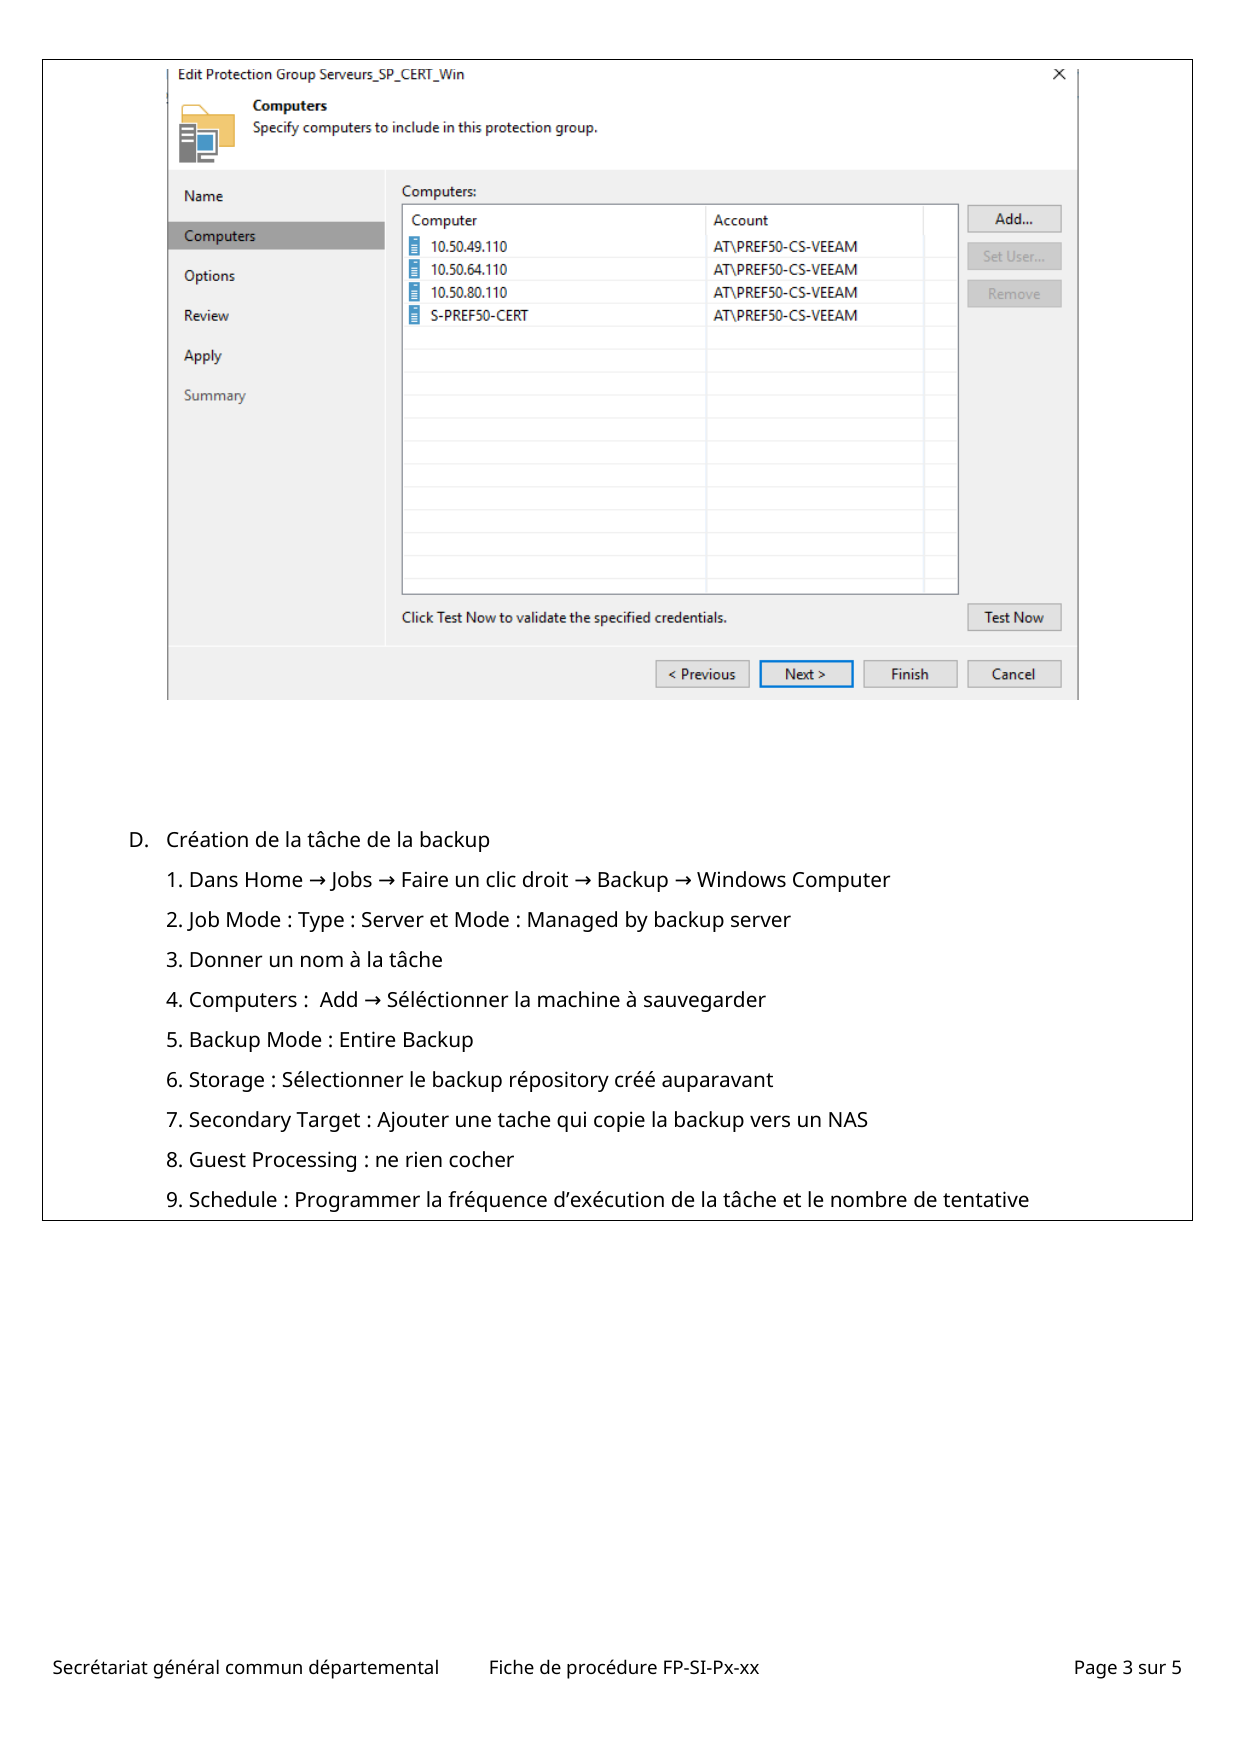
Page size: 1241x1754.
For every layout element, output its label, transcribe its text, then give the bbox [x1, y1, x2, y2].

picture [166, 69, 1079, 700]
table_cell Champ d’application : SINUM pôle infrastructures – pôle n°2 Mode d’emploi : Backup sur un Serveur Ajout de l’ancien serveur Aller dans Backup Infrastructure → Microsoft Windows → clic droit → add server Mettre son nom DNS ou son IP et une description Ajouter un compte admin Créer un Backup repository 1. Séléctionner le Serveur à utiliser pour stocker les sauvegardes 2. Définir le chemin du répertoire de Sauvegarde 3. Choisir le « Mount Server » et décocher le « Enable vPower NFS » Mount Server = C’est un serveur de montage indispensable aux restaurations. Pour accéder aux fichiers ou éléments stockés dans une sauvegarde, Veeam monte le contenu de cette sauvegarde sur le serveur de montage. Ce n'est qu'une fois le contenu monté que Veeam peut récupérer les fichiers et les copier vers la destination de restauration. Ajout du nouveau serveur 1. Dans Inventory → Physical Infrastructure 2. Cliquer sur Add et ajouter le nouveau serveur dans un groupe de protection Création de la tâche de la backup 1. Dans Home → Jobs → Faire un clic droit → Backup → Windows Computer 2. Job Mode : Type : Server et Mode : Managed by backup server 3. Donner un nom à la tâche 4. Computers : Add → Séléctionner la machine à sauvegarder 5. Backup Mode : Entire Backup 6. Storage : Sélectionner le backup répository créé auparavant 7. Secondary Target : Ajouter une tache qui copie la backup vers un NAS 8. Guest Processing : ne rien cocher 9. Schedule : Programmer la fréquence d’exécution de la tâche et le nombre de tentative Une fois le job créé, exécutez-le Vérifications : : Backup disk créer : fichiers de la backup présent dans le répertoire de destination Support d’enregistrement S:\SIDSIC-Technique\... [43, 60, 1192, 1220]
